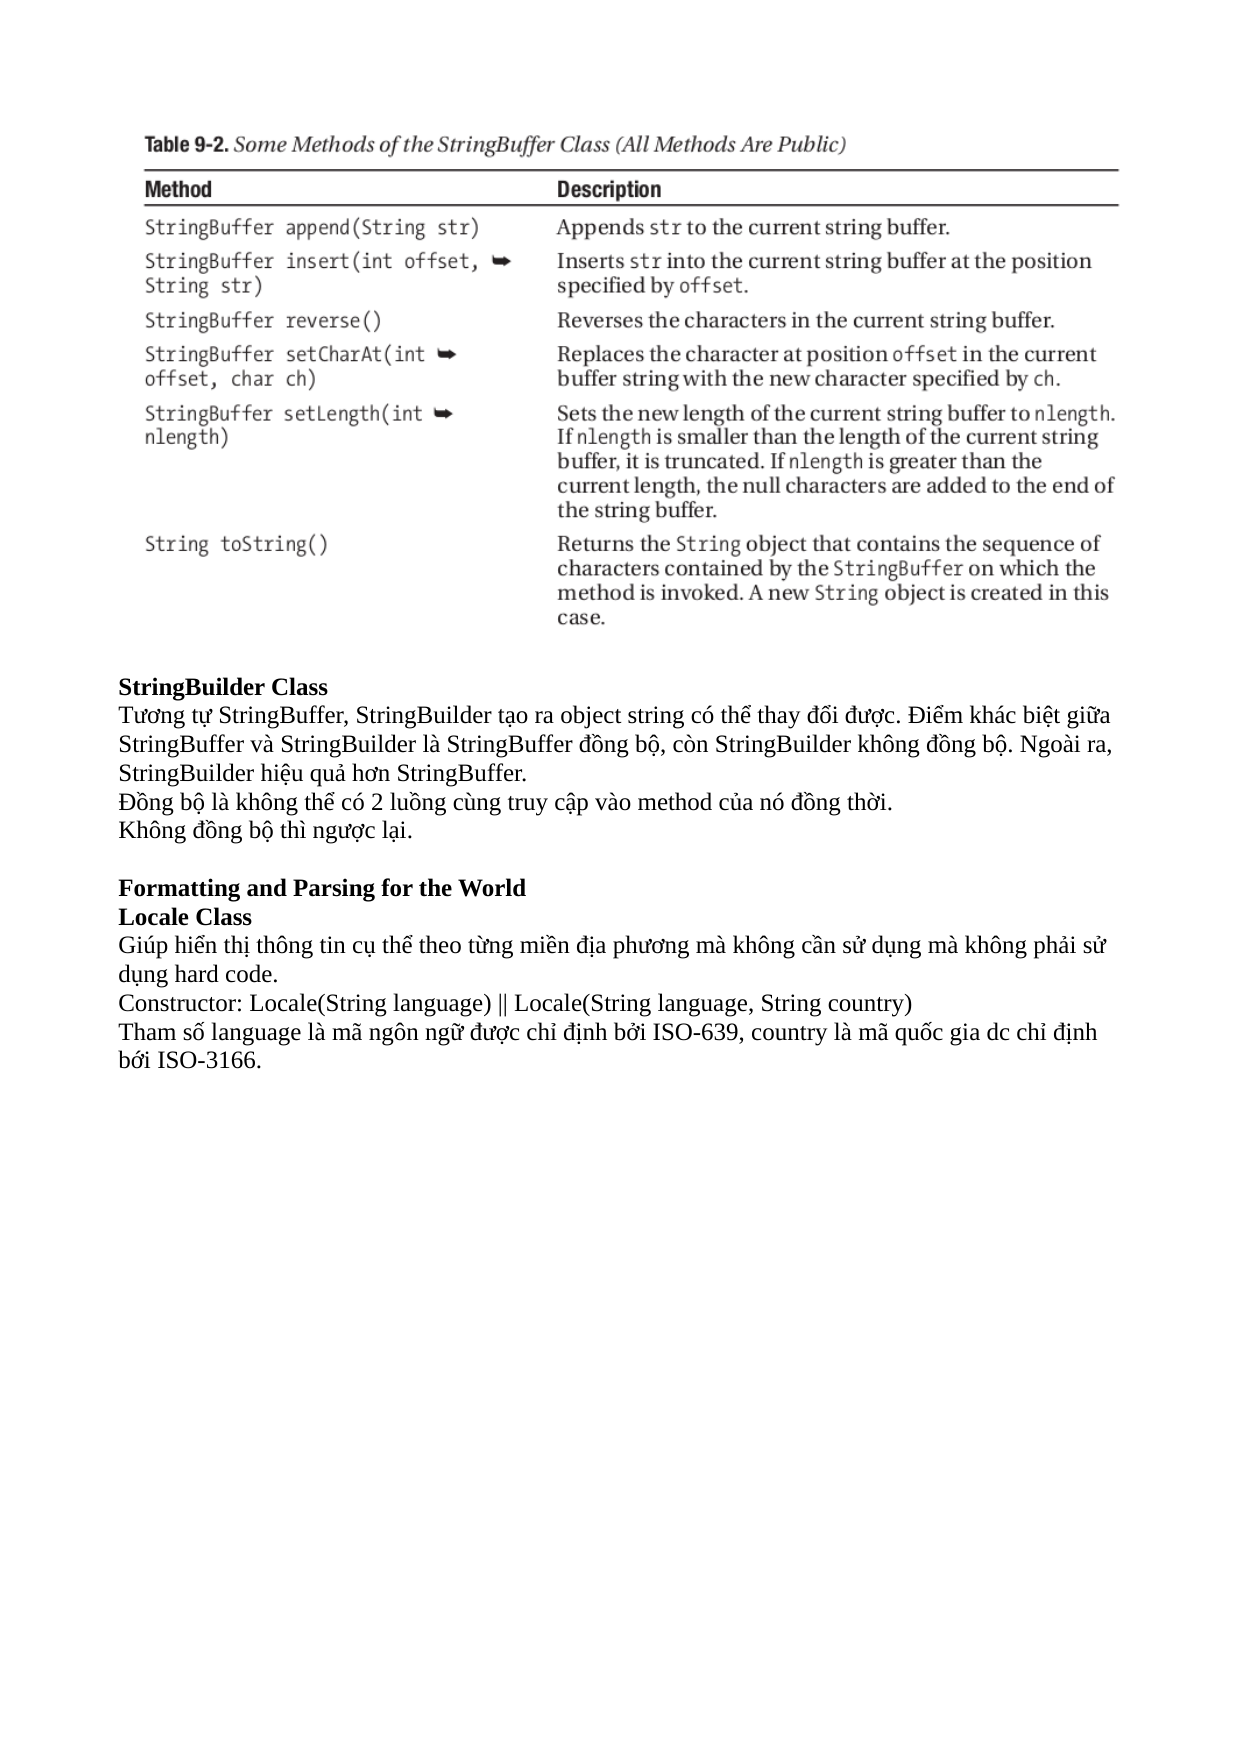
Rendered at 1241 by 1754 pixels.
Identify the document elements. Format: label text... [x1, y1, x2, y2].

text StringBuilder Class [118, 672, 1122, 700]
picture [118, 118, 1123, 643]
text Formatting and Parsing for the World [118, 873, 1122, 902]
text Constructor: Locale(String language) || Locale(String language, String country) [118, 988, 1122, 1017]
text Tham số language là mã ngôn ngữ được chỉ định bởi ISO-639, country là mã quốc gia dc chỉ định bới ISO-3166. [118, 1017, 1122, 1074]
text Giúp hiển thị thông tin cụ thể theo từng miền địa phương mà không cần sử dụng mà không phải sử dụng hard code. [118, 930, 1122, 988]
text Đồng bộ là không thể có 2 luồng cùng truy cập vào method của nó đồng thời. [118, 787, 1122, 815]
text Tương tự StringBuffer, StringBuilder tạo ra object string có thể thay đổi được. Điểm khác biệt giữa StringBuffer và StringBuilder là StringBuffer đồng bộ, còn StringBuilder không đồng bộ. Ngoài ra, StringBuilder hiệu quả hơn StringBuffer. [118, 700, 1122, 787]
text Locale Class [118, 902, 1122, 930]
text Không đồng bộ thì ngược lại. [118, 815, 1122, 844]
